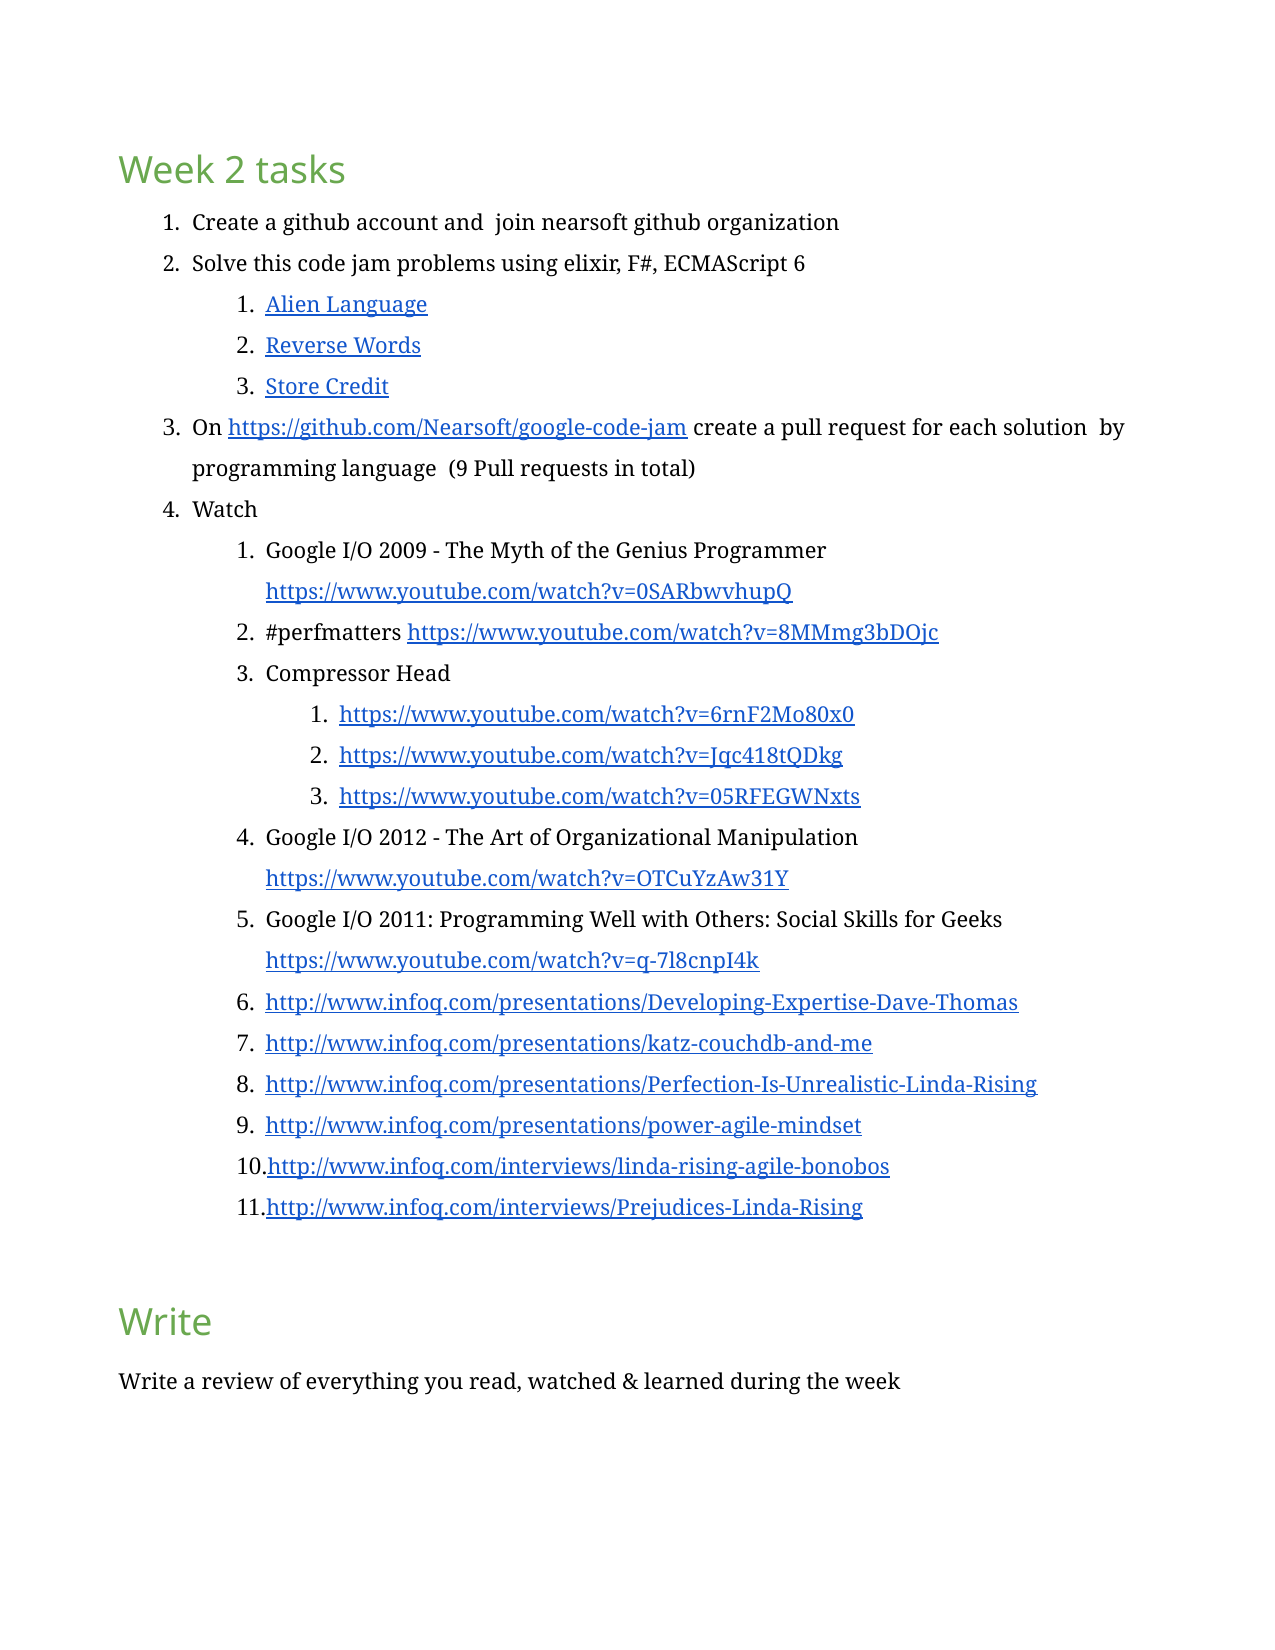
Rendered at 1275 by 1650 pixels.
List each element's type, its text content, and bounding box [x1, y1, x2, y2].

list Google I/O 2009 - The Myth of the Genius Programmer https://www.youtube.com/watch?v=0SARbwvhupQ [236, 535, 1157, 606]
subtitle Week 2 tasks [118, 143, 1157, 194]
list http://www.infoq.com/presentations/power-agile-mindset [236, 1109, 1157, 1139]
list http://www.infoq.com/interviews/linda-rising-agile-bonobos [236, 1151, 1157, 1180]
list Google I/O 2011: Programming Well with Others: Social Skills for Geeks https://www.youtube.com/watch?v=q-7l8cnpI4k [236, 904, 1157, 975]
list Create a github account and join nearsoft github organization [162, 207, 1157, 236]
list On https://github.com/Nearsoft/google-code-jam create a pull request for each solution by programming language (9 Pull requests in total) [162, 412, 1157, 483]
list Compressor Head [236, 658, 1157, 688]
list Google I/O 2012 - The Art of Organizational Manipulation https://www.youtube.com/watch?v=OTCuYzAw31Y [236, 822, 1157, 893]
subtitle Write [118, 1295, 1157, 1346]
list Store Credit [236, 371, 1157, 401]
list Reverse Words [236, 330, 1157, 359]
text Write a review of everything you read, watched & learned during the week [118, 1366, 1157, 1395]
list https://www.youtube.com/watch?v=05RFEGWNxts [309, 781, 1157, 811]
list Solve this code jam problems using elixir, F#, ECMAScript 6 [162, 248, 1157, 277]
list http://www.infoq.com/presentations/katz-couchdb-and-me [236, 1027, 1157, 1057]
list #perfmatters https://www.youtube.com/watch?v=8MMmg3bDOjc [236, 617, 1157, 647]
list http://www.infoq.com/interviews/Prejudices-Linda-Rising [236, 1192, 1157, 1221]
list Watch [162, 494, 1157, 524]
list https://www.youtube.com/watch?v=6rnF2Mo80x0 [309, 699, 1157, 729]
list http://www.infoq.com/presentations/Developing-Expertise-Dave-Thomas [236, 986, 1157, 1016]
list http://www.infoq.com/presentations/Perfection-Is-Unrealistic-Linda-Rising [236, 1068, 1157, 1098]
list Alien Language [236, 289, 1157, 318]
list https://www.youtube.com/watch?v=Jqc418tQDkg [309, 740, 1157, 770]
